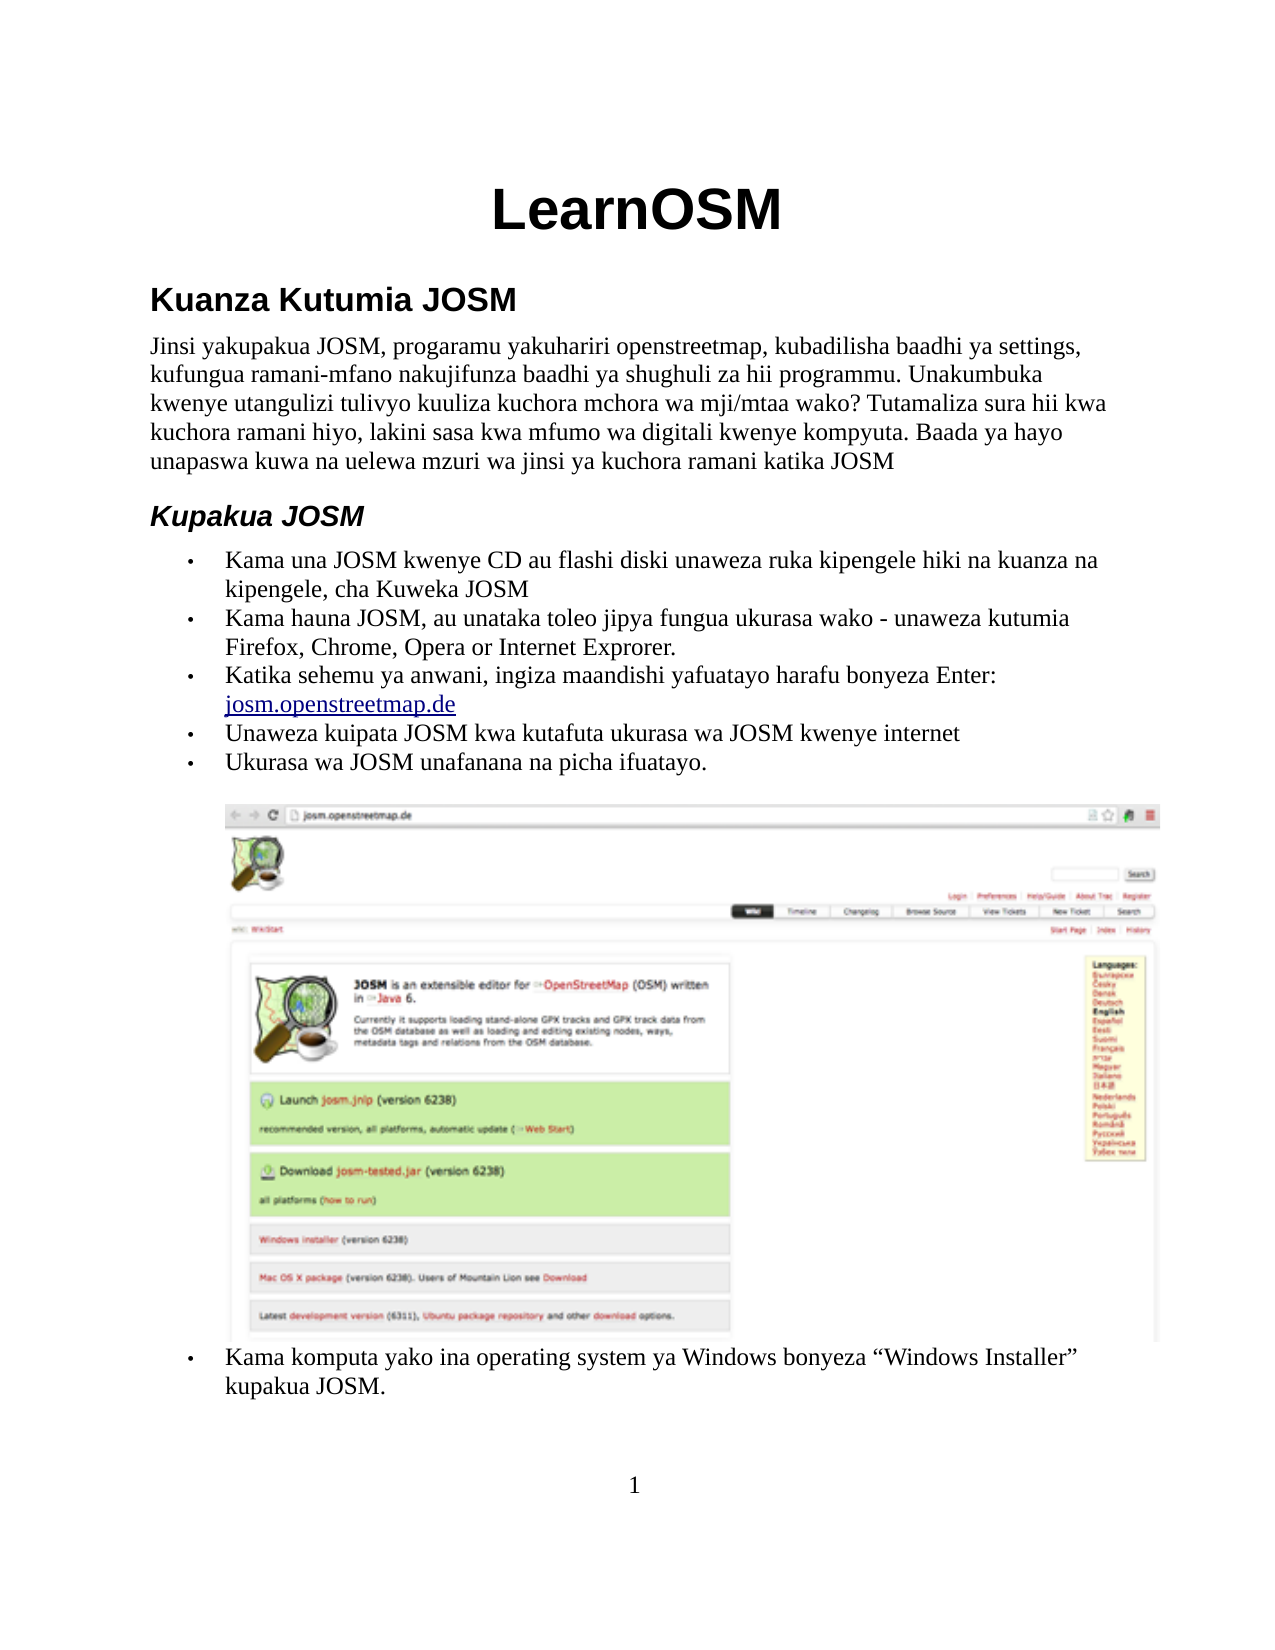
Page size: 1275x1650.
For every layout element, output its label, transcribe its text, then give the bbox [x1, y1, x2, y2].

picture [225, 804, 1161, 1342]
list Unaweza kuipata JOSM kwa kutafuta ukurasa wa JOSM kwenye internet [187, 718, 1125, 747]
list Kama una JOSM kwenye CD au flashi diski unaweza ruka kipengele hiki na kuanza na kipengele, cha Kuweka JOSM [187, 546, 1125, 603]
subtitle Kupakua JOSM [150, 499, 1125, 533]
list Kama komputa yako ina operating system ya Windows bonyeza “Windows Installer” kupakua JOSM. [187, 1342, 1125, 1399]
list Katika sehemu ya anwani, ingiza maandishi yafuatayo harafu bonyeza Enter: josm.openstreetmap.de [187, 661, 1125, 718]
list Ukurasa wa JOSM unafanana na picha ifuatayo. [187, 747, 1125, 776]
subtitle Kuanza Kutumia JOSM [150, 279, 1125, 318]
title LearnOSM [150, 175, 1125, 242]
text Jinsi yakupakua JOSM, progaramu yakuhariri openstreetmap, kubadilisha baadhi ya settings, kufungua ramani-mfano nakujifunza baadhi ya shughuli za hii programmu. Unakumbuka kwenye utangulizi tulivyo kuuliza kuchora mchora wa mji/mtaa wako? Tutamaliza sura hii kwa kuchora ramani hiyo, lakini sasa kwa mfumo wa digitali kwenye kompyuta. Baada ya hayo unapaswa kuwa na uelewa mzuri wa jinsi ya kuchora ramani katika JOSM [150, 331, 1125, 474]
list Kama hauna JOSM, au unataka toleo jipya fungua ukurasa wako - unaweza kutumia Firefox, Chrome, Opera or Internet Exprorer. [187, 603, 1125, 661]
